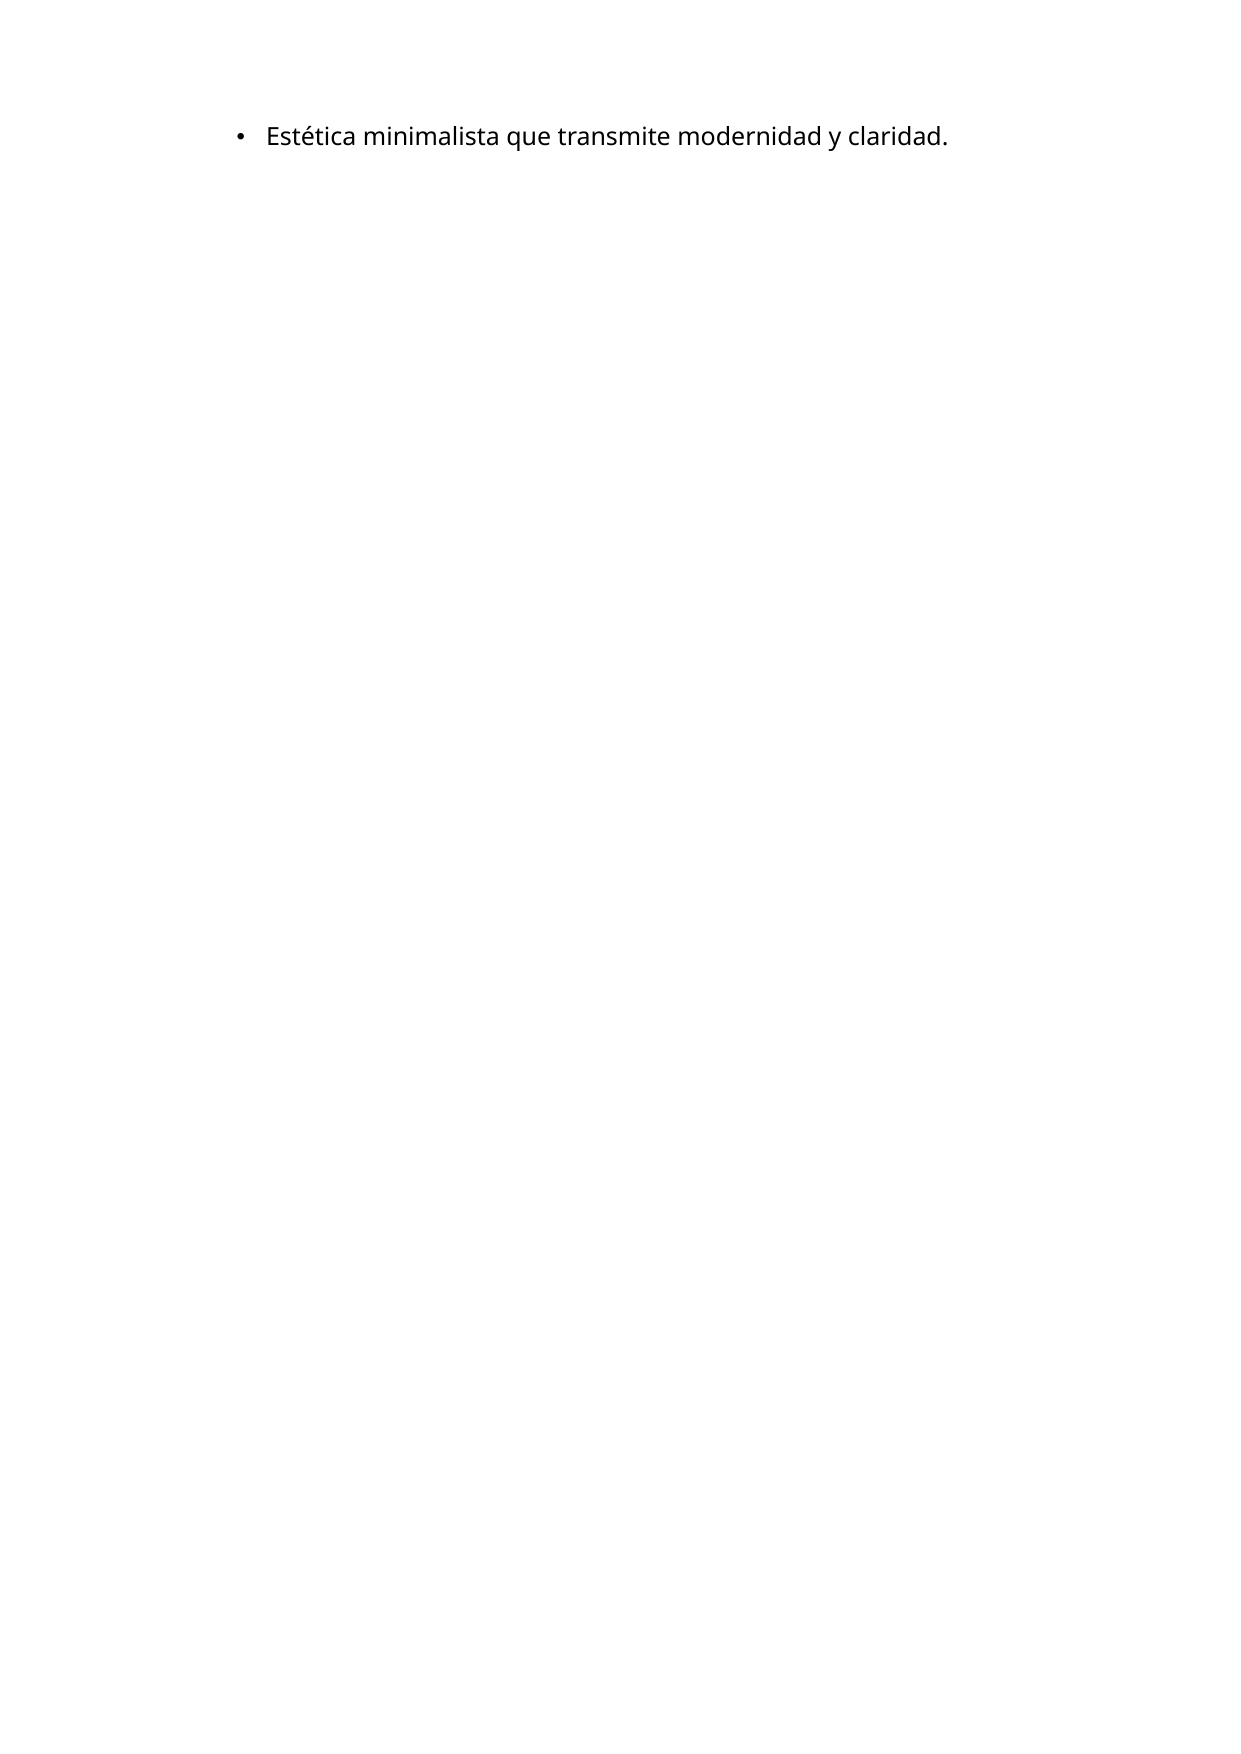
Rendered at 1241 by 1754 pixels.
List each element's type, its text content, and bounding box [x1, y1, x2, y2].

list Estética minimalista que transmite modernidad y claridad. [236, 118, 1122, 152]
